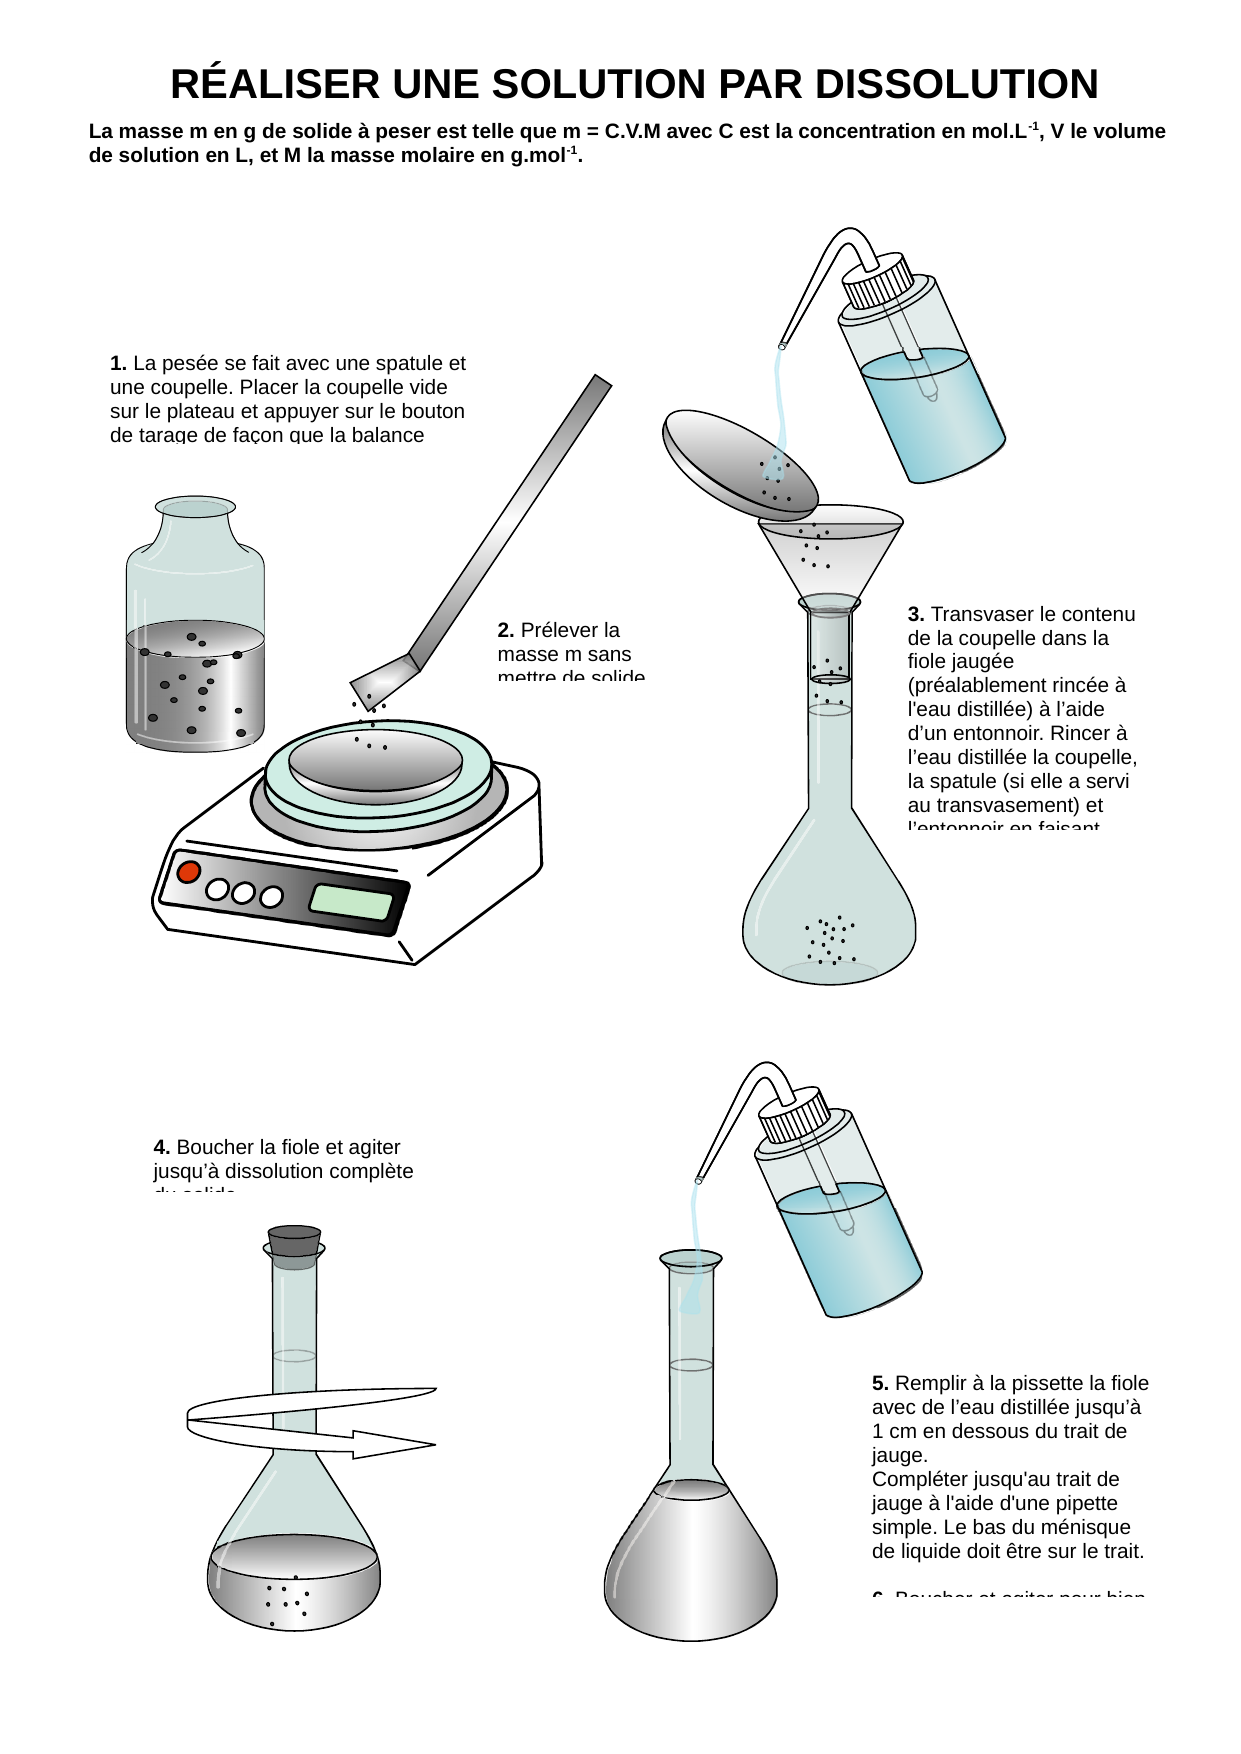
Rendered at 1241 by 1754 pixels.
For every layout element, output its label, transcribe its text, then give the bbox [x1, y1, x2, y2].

picture [971, 356, 1007, 437]
picture [782, 1194, 921, 1316]
text 5. Remplir à la pissette la fiole avec de l’eau distillée jusqu’à 1 cm en dessous du trait de jauge. [872, 1371, 1150, 1467]
picture [928, 440, 1007, 484]
picture [776, 1181, 848, 1201]
text 6. Boucher et agiter pour bien homogénéiser la solution. [872, 1587, 1150, 1597]
text 4. Boucher la fiole et agiter jusqu’à dissolution complète du solide. [153, 1135, 437, 1192]
picture [888, 1191, 923, 1269]
text 2. Prélever la masse m sans mettre de solide sur le plateau. [497, 617, 680, 680]
text 1. La pesée se fait avec une spatule et une coupelle. Placer la coupelle vide sur le plateau et appuyer sur le bouton de tarage de façon que la balance indique 0,00g. [110, 351, 476, 443]
text Réaliser une solution par dissolution [88, 59, 1181, 107]
text 3. Transvaser le contenu de la coupelle dans la fiole jaugée (préalablement rincée à l'eau distillée) à l’aide d’un entonnoir. Rincer à l’eau distillée la coupelle, la spatule (si elle a servi au transvasement) et l’entonnoir en faisant couler l'eau dans la fiole. Remplir au ¾. [908, 601, 1150, 829]
text Compléter jusqu'au trait de jauge à l'aide d'une pipette simple. Le bas du ménisque de liquide doit être sur le trait. [872, 1467, 1150, 1563]
picture [865, 361, 1004, 482]
picture [860, 347, 927, 368]
picture [776, 1208, 828, 1318]
picture [779, 1184, 884, 1213]
picture [862, 350, 967, 378]
text La masse m en g de solide à peser est telle que m = C.V.M avec C est la concentration en mol.L-1, V le volume de solution en L, et M la masse molaire en g.mol-1. [88, 119, 1181, 167]
picture [846, 1276, 923, 1318]
picture [950, 347, 965, 351]
picture [860, 375, 912, 484]
picture [857, 1181, 882, 1185]
